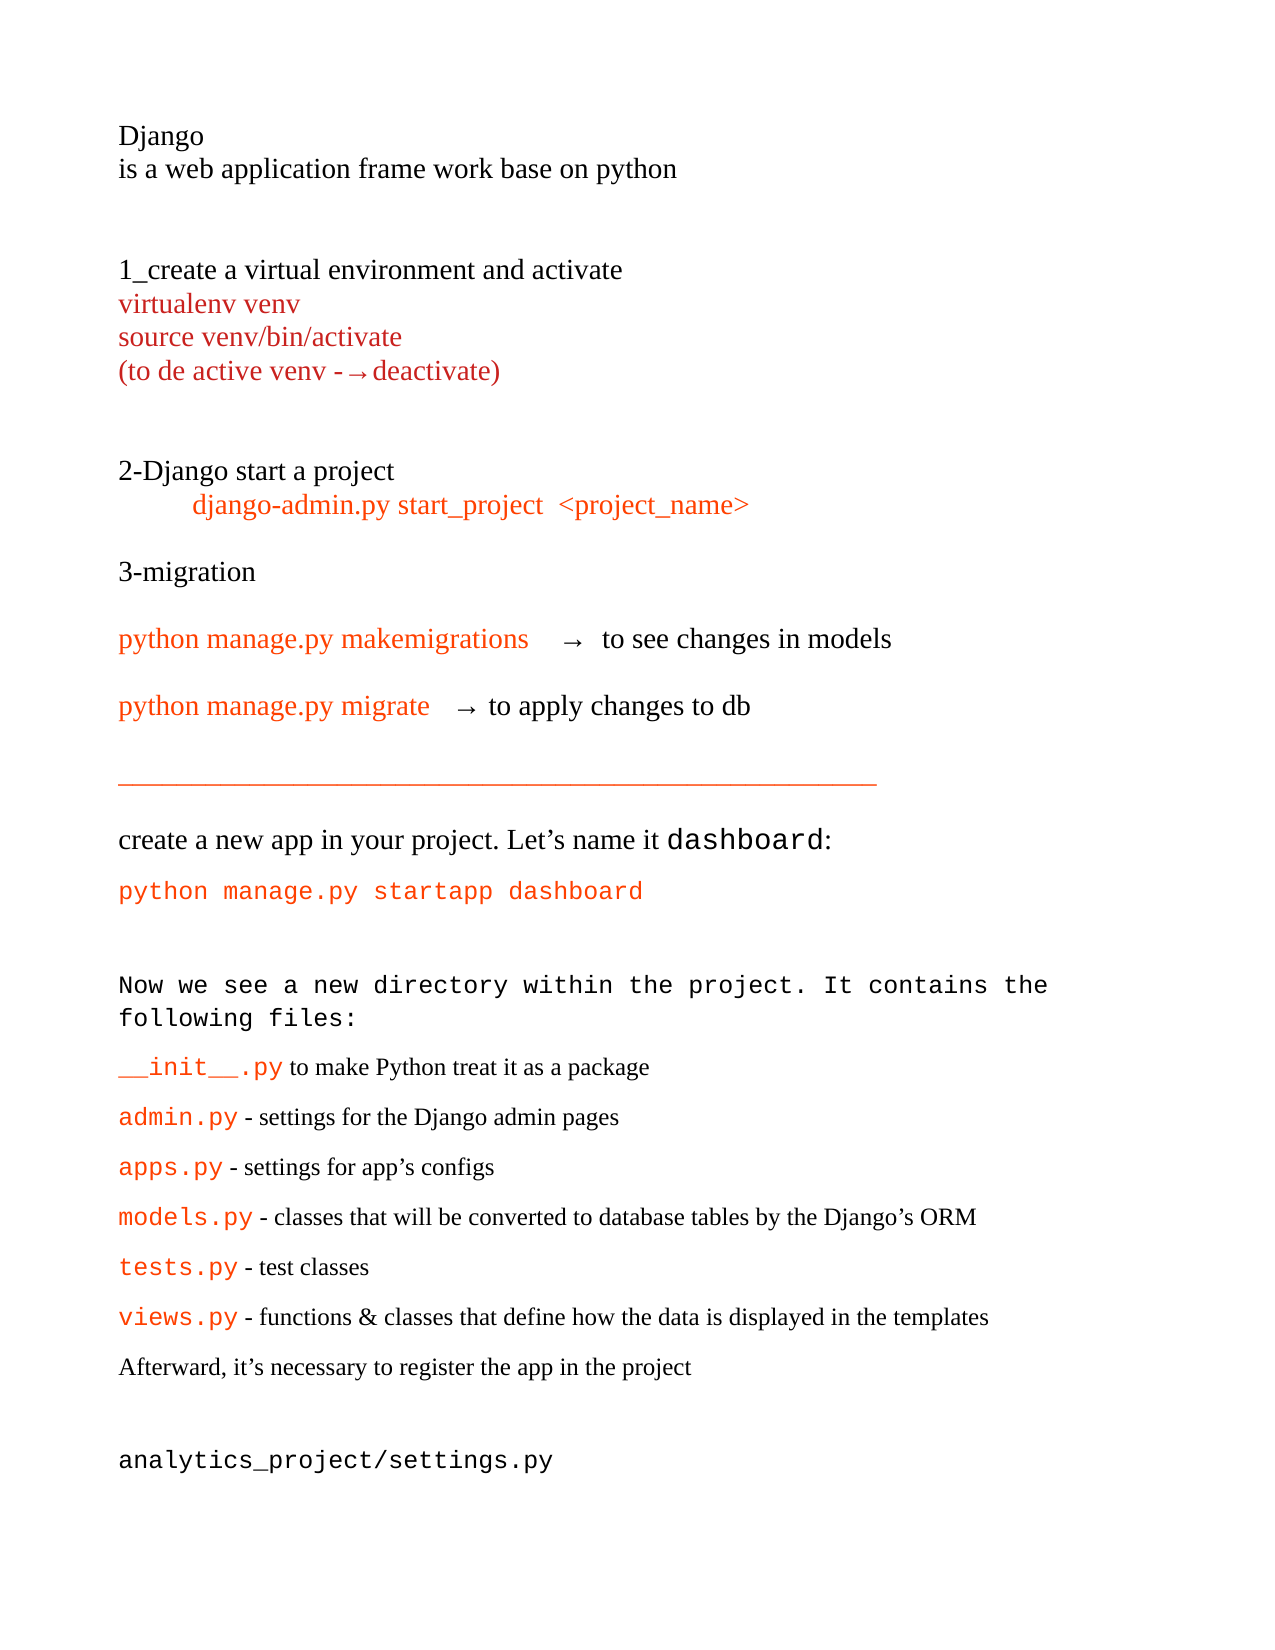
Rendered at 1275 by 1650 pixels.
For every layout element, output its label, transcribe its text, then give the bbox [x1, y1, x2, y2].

text 2-Django start a project [118, 453, 1157, 487]
text python manage.py migrate → to apply changes to db [118, 688, 1157, 722]
text __init__.py to make Python treat it as a package [118, 1052, 1157, 1083]
text virtualenv venv [118, 286, 1157, 319]
text Django [118, 118, 1157, 152]
text create a new app in your project. Let’s name it dashboard: [118, 822, 1157, 858]
text tests.py - test classes [118, 1252, 1157, 1283]
text Now we see a new directory within the project. It contains the following files: [118, 973, 1157, 1033]
text python manage.py makemigrations → to see changes in models [118, 621, 1157, 655]
text python manage.py startapp dashboard [118, 878, 1157, 907]
text models.py - classes that will be converted to database tables by the Django’s ORM [118, 1202, 1157, 1233]
text (to de active venv -→deactivate) [118, 353, 1157, 386]
text admin.py - settings for the Django admin pages [118, 1102, 1157, 1133]
text source venv/bin/activate [118, 319, 1157, 353]
text ____________________________________________________ [118, 755, 1157, 789]
text Afterward, it’s necessary to register the app in the project [118, 1352, 1157, 1381]
text apps.py - settings for app’s configs [118, 1152, 1157, 1183]
text 1_create a virtual environment and activate [118, 252, 1157, 286]
text analytics_project/settings.py [118, 1447, 1157, 1476]
text views.py - functions & classes that define how the data is displayed in the templates [118, 1302, 1157, 1333]
text django-admin.py start_project <project_name> [118, 487, 1157, 521]
text is a web application frame work base on python [118, 152, 1157, 185]
text 3-migration [118, 554, 1157, 588]
